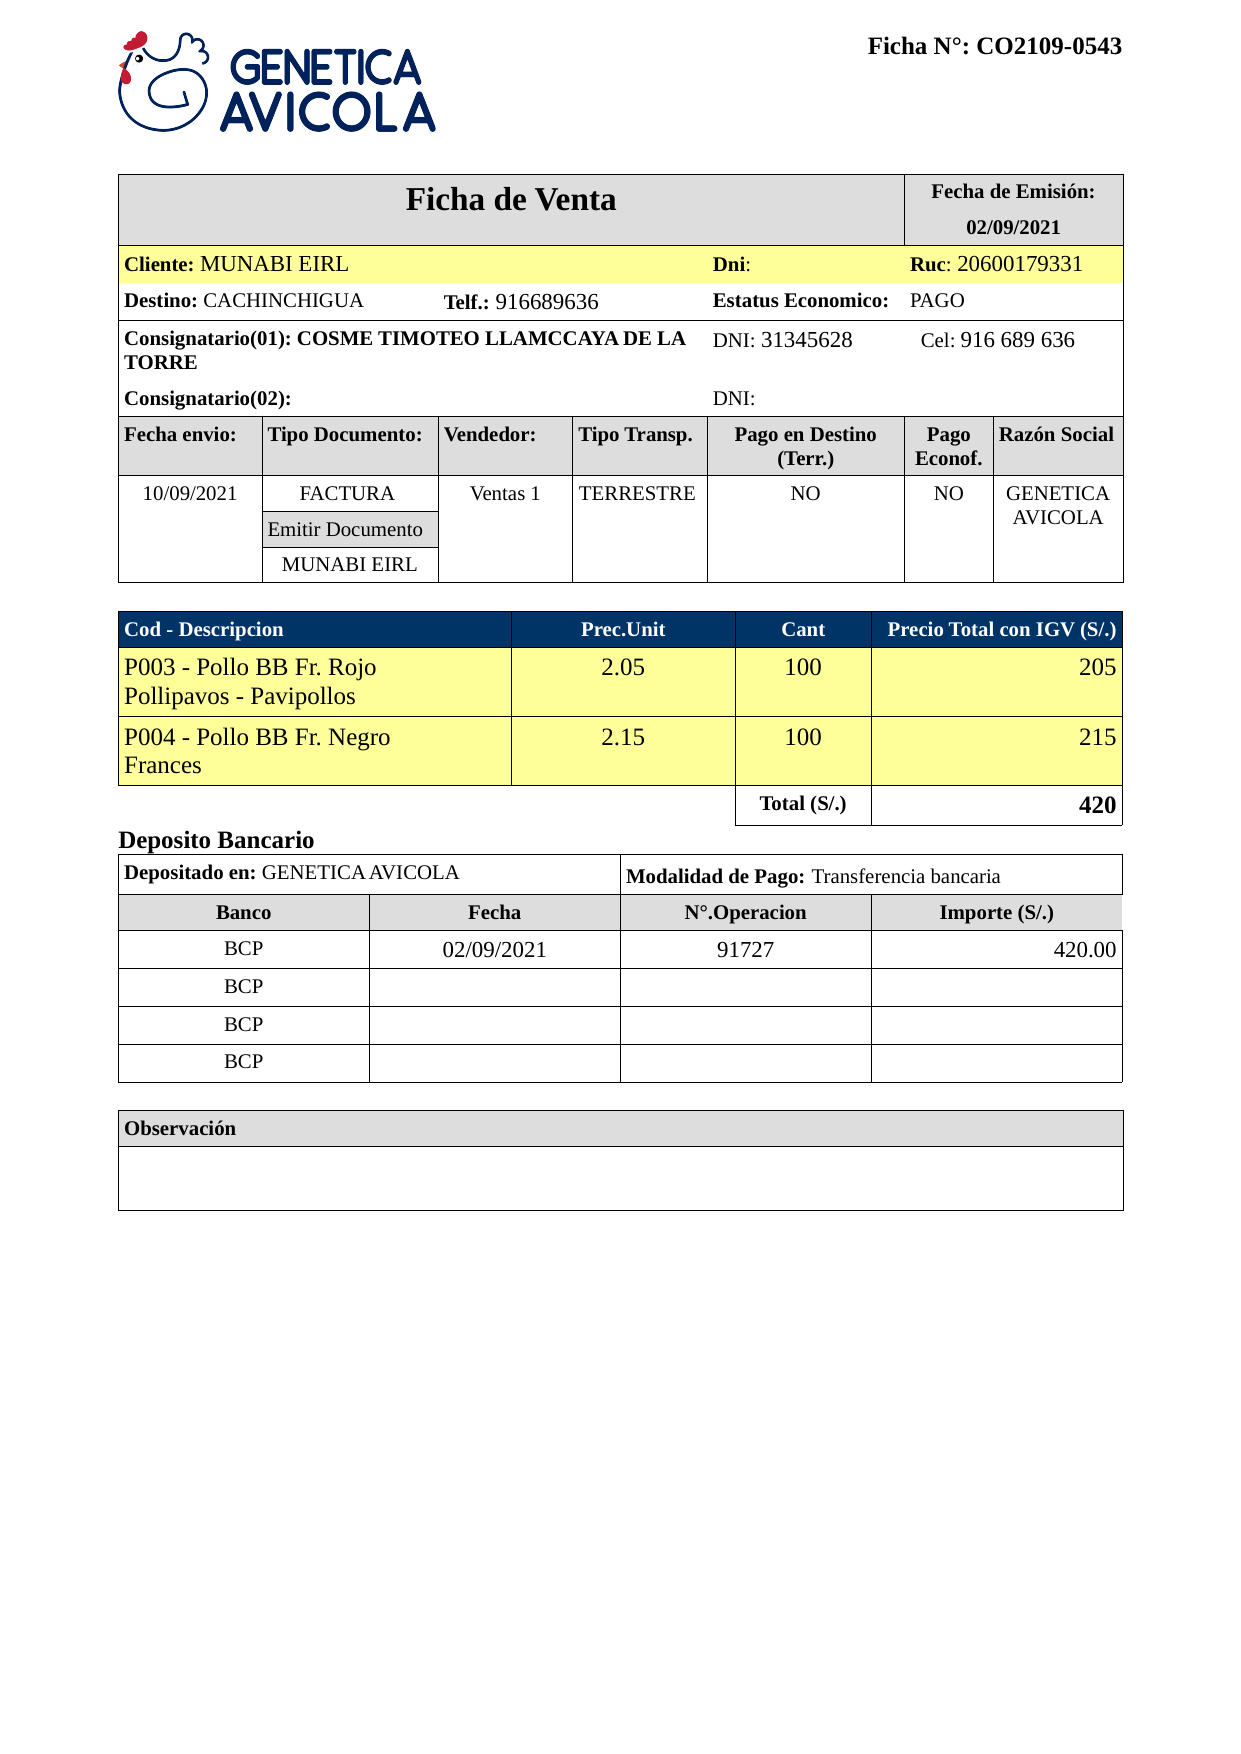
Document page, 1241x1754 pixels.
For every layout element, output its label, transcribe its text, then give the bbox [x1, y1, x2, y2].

table_cell NO [708, 476, 904, 582]
table_cell Cliente: MUNABI EIRL [119, 246, 707, 283]
table_cell BCP [119, 1007, 369, 1044]
table_cell [370, 969, 620, 1006]
table_cell BCP [119, 931, 369, 968]
table_cell NO [905, 476, 993, 582]
table_cell DNI: 31345628 [707, 321, 915, 380]
table_cell Estatus Economico: [707, 283, 904, 320]
table_cell Fecha [370, 895, 620, 930]
table_cell [872, 1007, 1122, 1044]
picture [118, 31, 436, 132]
table_cell TERRESTRE [573, 476, 707, 582]
table_cell Dni: [707, 246, 904, 283]
table_header Cant [736, 612, 871, 647]
table_cell Vendedor: [439, 417, 572, 475]
table_cell [621, 969, 871, 1006]
table_cell 100 [736, 717, 871, 785]
table_cell 2.15 [512, 717, 735, 785]
table_cell Total (S/.) [736, 786, 871, 825]
table_header Modalidad de Pago: Transferencia bancaria [621, 855, 1122, 894]
table_cell Ruc: 20600179331 [904, 246, 1123, 283]
table_cell [370, 1007, 620, 1044]
table_cell 91727 [621, 931, 871, 968]
table_cell PAGO [904, 283, 1123, 320]
table_cell Consignatario(01): COSME TIMOTEO LLAMCCAYA DE LA TORRE [119, 321, 707, 380]
table_cell Banco [119, 895, 369, 930]
table_cell 420 [872, 786, 1122, 825]
table_cell [119, 1147, 1123, 1210]
table_cell 2.05 [512, 648, 735, 716]
table_cell Ventas 1 [439, 476, 572, 582]
table_cell [872, 969, 1122, 1006]
table_cell Tipo Documento: [263, 417, 438, 475]
table_cell [621, 1007, 871, 1044]
table_cell 215 [872, 717, 1122, 785]
table_header Prec.Unit [512, 612, 735, 647]
table_cell P003 - Pollo BB Fr. Rojo Pollipavos - Pavipollos [119, 648, 511, 716]
table_cell Pago en Destino (Terr.) [708, 417, 904, 475]
table_cell Telf.: 916689636 [438, 283, 707, 320]
table_cell Cel: 916 689 636 [915, 321, 1123, 380]
table_header Ficha de Venta [119, 175, 904, 245]
table_cell BCP [119, 969, 369, 1006]
table_cell N°.Operacion [621, 895, 871, 930]
table_cell 420.00 [872, 931, 1122, 968]
table_cell [872, 1045, 1122, 1082]
table_cell 205 [872, 648, 1122, 716]
table_cell 100 [736, 648, 871, 716]
table_cell Pago Econof. [905, 417, 993, 475]
table_cell Consignatario(02): [119, 380, 707, 416]
table_cell Tipo Transp. [573, 417, 707, 475]
table_cell Razón Social [994, 417, 1123, 475]
table_cell P004 - Pollo BB Fr. Negro Frances [119, 717, 511, 785]
table_cell MUNABI EIRL [263, 548, 438, 582]
table_cell [621, 1045, 871, 1082]
table_cell [370, 1045, 620, 1082]
table_cell BCP [119, 1045, 369, 1082]
table_cell 02/09/2021 [905, 209, 1123, 245]
table_header Precio Total con IGV (S/.) [872, 612, 1122, 647]
text Deposito Bancario [118, 825, 1122, 854]
table_cell 10/09/2021 [119, 476, 262, 582]
table_cell [511, 786, 735, 825]
table_cell DNI: [707, 380, 1123, 416]
table_header Fecha de Emisión: [905, 175, 1123, 209]
table_cell Emitir Documento [263, 512, 438, 547]
table_cell Importe (S/.) [872, 895, 1122, 930]
table_cell Fecha envio: [119, 417, 262, 475]
table_header Cod - Descripcion [119, 612, 511, 647]
table_cell GENETICA AVICOLA [994, 476, 1123, 582]
table_header Observación [119, 1111, 1123, 1146]
table_header Depositado en: GENETICA AVICOLA [119, 855, 620, 894]
table_cell [118, 786, 511, 825]
table_cell FACTURA [263, 476, 438, 511]
table_cell Destino: CACHINCHIGUA [119, 283, 438, 320]
table_cell 02/09/2021 [370, 931, 620, 968]
